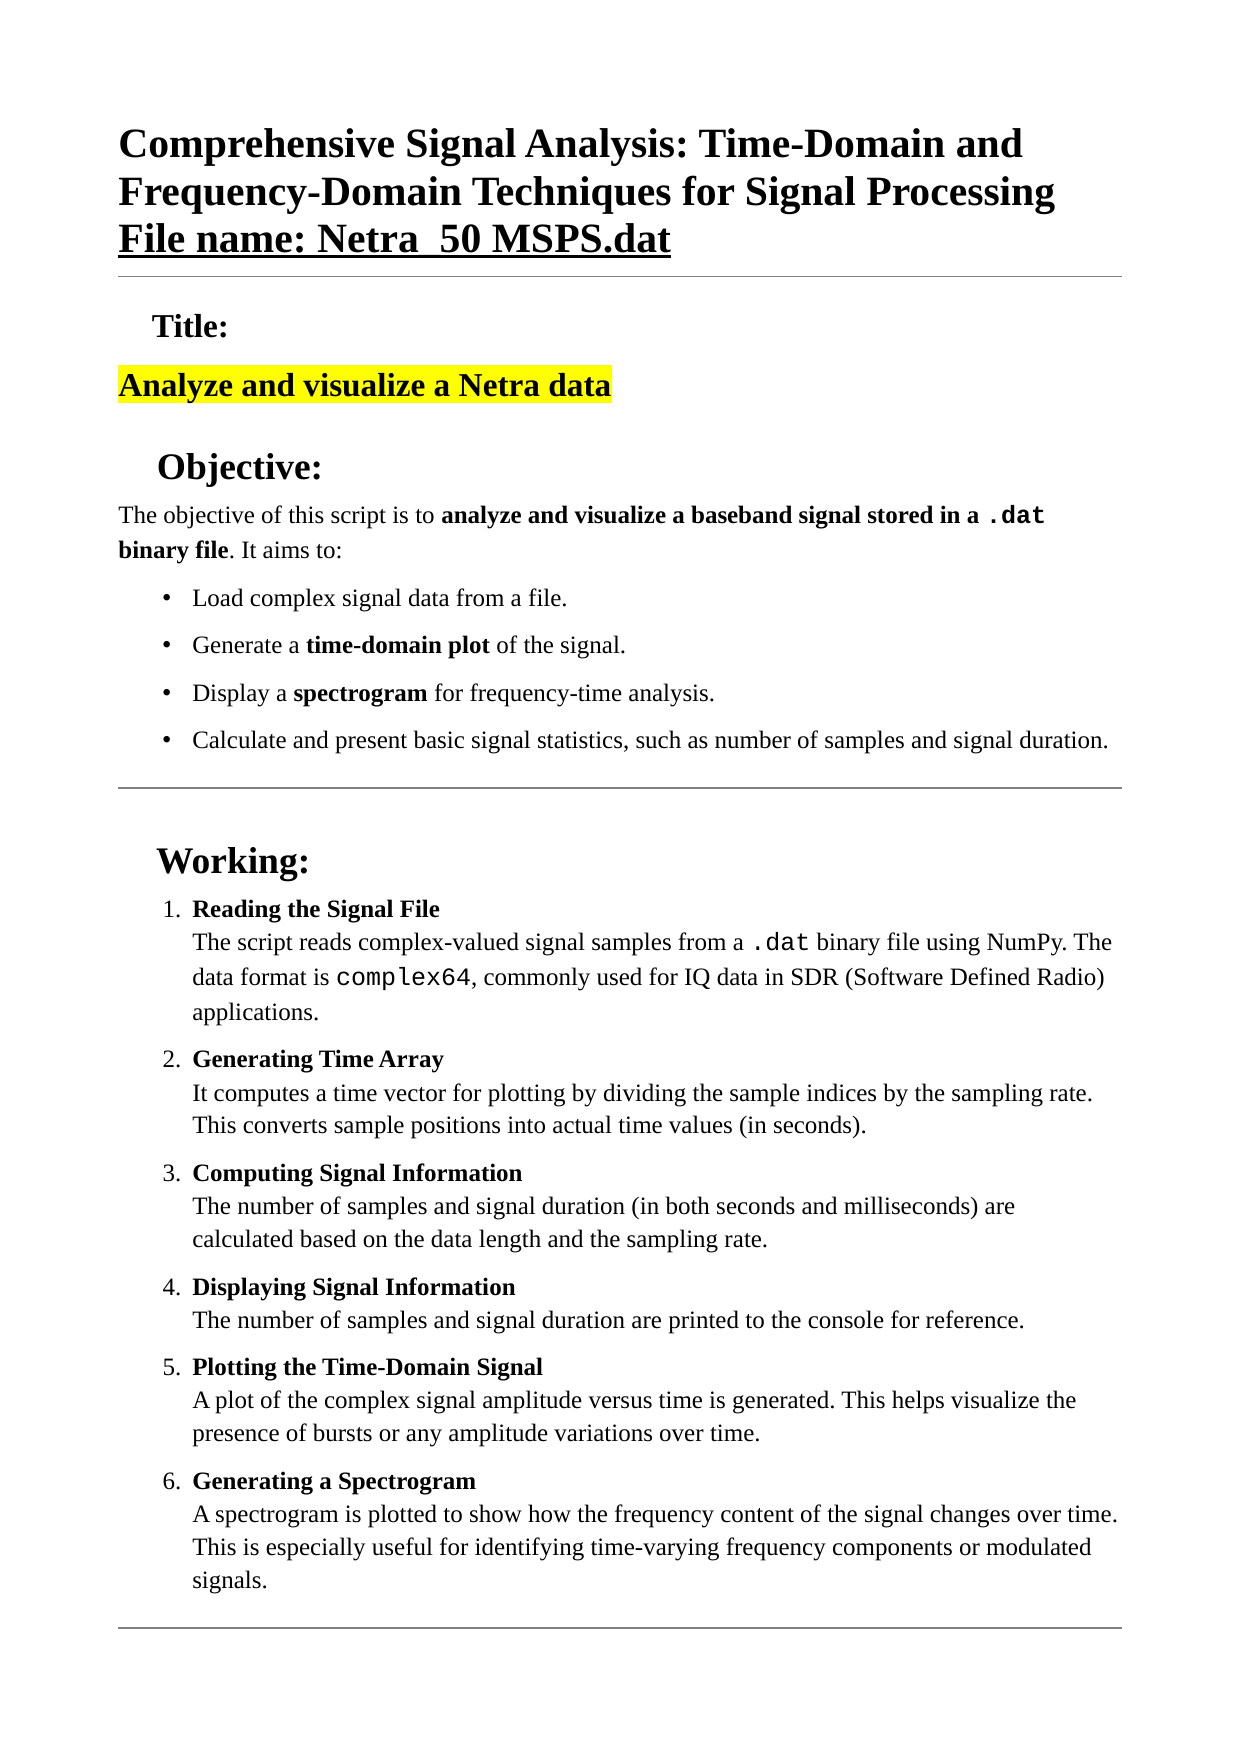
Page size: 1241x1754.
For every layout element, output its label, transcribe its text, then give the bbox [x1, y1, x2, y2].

list Load complex signal data from a file. [162, 583, 1122, 611]
text The objective of this script is to analyze and visualize a baseband signal stored in a .dat binary file. It aims to: [118, 500, 1122, 564]
list Computing Signal Information The number of samples and signal duration (in both seconds and milliseconds) are calculated based on the data length and the sampling rate. [162, 1158, 1122, 1253]
text 📄 Title: [118, 306, 1122, 344]
list Display a spectrogram for frequency-time analysis. [162, 678, 1122, 707]
subtitle 🔧 Working: [118, 838, 1122, 881]
list Calculate and present basic signal statistics, such as number of samples and signal duration. [162, 725, 1122, 754]
list Generate a time-domain plot of the signal. [162, 630, 1122, 659]
list Generating Time Array It computes a time vector for plotting by dividing the sample indices by the sampling rate. This converts sample positions into actual time values (in seconds). [162, 1044, 1122, 1139]
subtitle 🎯 Objective: [118, 444, 1122, 487]
text File name: Netra_50 MSPS.dat [118, 214, 1122, 262]
text Comprehensive Signal Analysis: Time-Domain and Frequency-Domain Techniques for Signal Processing [118, 118, 1122, 214]
list Generating a Spectrogram A spectrogram is plotted to show how the frequency content of the signal changes over time. This is especially useful for identifying time-varying frequency components or modulated signals. [162, 1466, 1122, 1594]
list Plotting the Time-Domain Signal A plot of the complex signal amplitude versus time is generated. This helps visualize the presence of bursts or any amplitude variations over time. [162, 1352, 1122, 1447]
text Analyze and visualize a Netra data [118, 365, 1122, 403]
list Reading the Signal File The script reads complex-valued signal samples from a .dat binary file using NumPy. The data format is complex64, commonly used for IQ data in SDR (Software Defined Radio) applications. [162, 894, 1122, 1026]
list Displaying Signal Information The number of samples and signal duration are printed to the console for reference. [162, 1272, 1122, 1334]
